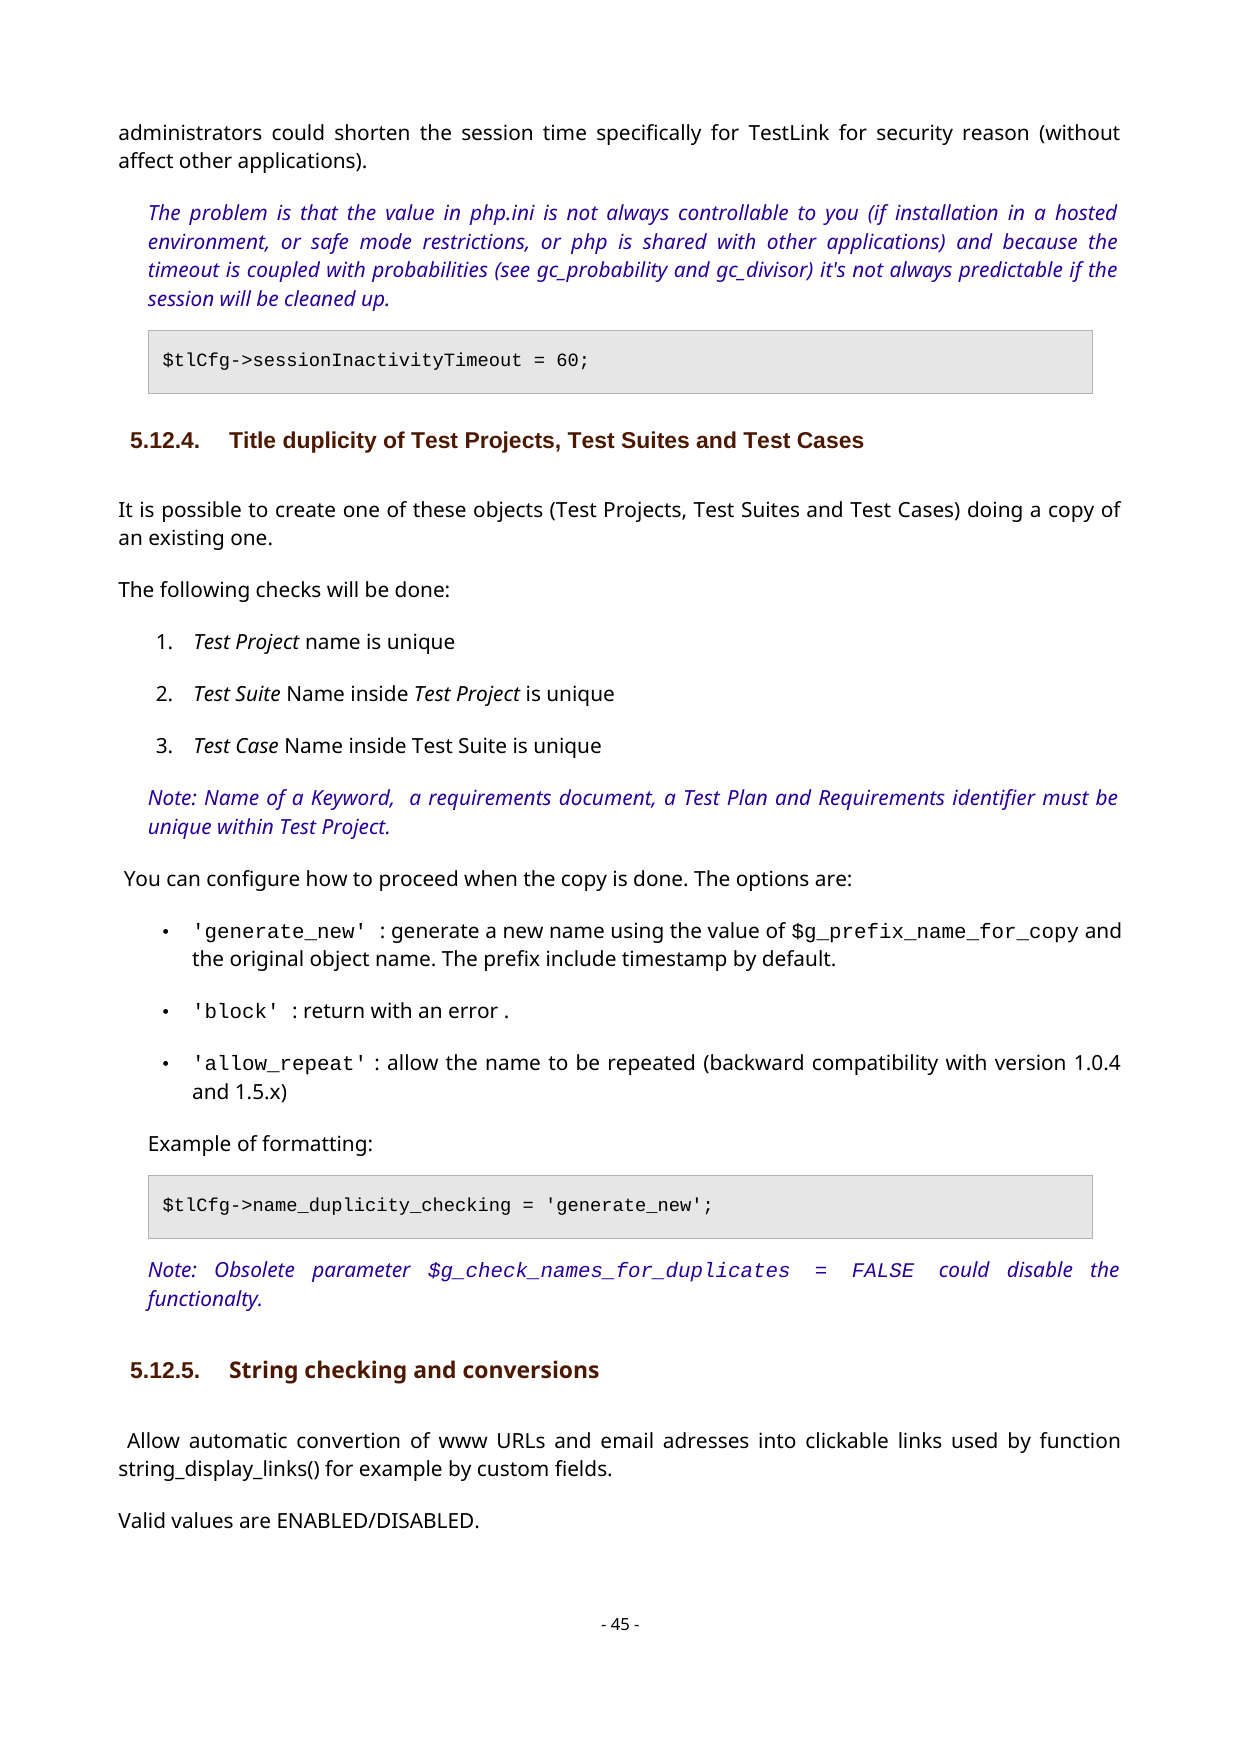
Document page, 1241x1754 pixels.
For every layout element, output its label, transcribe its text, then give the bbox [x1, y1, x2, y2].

list 'generate_new' : generate a new name using the value of $g_prefix_name_for_copy and the original object name. The prefix include timestamp by default. [162, 916, 1122, 973]
list 'allow_repeat' : allow the name to be repeated (backward compatibility with version 1.0.4 and 1.5.x) [162, 1048, 1122, 1105]
text The problem is that the value in php.ini is not always controllable to you (if installation in a hosted environment, or safe mode restrictions, or php is shared with other applications) and because the timeout is coupled with probabilities (see gc_probability and gc_divisor) it's not always predictable if the session will be cleaned up. [148, 198, 1122, 312]
text Example of formatting: [148, 1129, 1122, 1157]
text You can configure how to proceed when the copy is done. The options are: [118, 864, 1122, 892]
subtitle String checking and conversions [130, 1354, 1110, 1385]
text Valid values are ENABLED/DISABLED. [118, 1507, 1122, 1535]
text The following checks will be done: [118, 575, 1122, 604]
list 'block' : return with an error . [162, 996, 1122, 1025]
list Test Suite Name inside Test Project is unique [156, 679, 1122, 708]
text It is possible to create one of these objects (Test Projects, Test Suites and Test Cases) doing a copy of an existing one. [118, 495, 1122, 552]
text administrators could shorten the session time specifically for TestLink for security reason (without affect other applications). [118, 118, 1122, 175]
list Test Case Name inside Test Suite is unique [156, 731, 1122, 760]
text Note: Name of a Keyword, a requirements document, a Test Plan and Requirements identifier must be unique within Test Project. [148, 783, 1122, 840]
text Note: Obsolete parameter $g_check_names_for_duplicates = FALSE could disable the functionalty. [148, 1255, 1122, 1312]
text Allow automatic convertion of www URLs and email adresses into clickable links used by function string_display_links() for example by custom fields. [118, 1426, 1122, 1483]
text $tlCfg->name_duplicity_checking = 'generate_new'; [149, 1176, 1092, 1238]
subtitle Title duplicity of Test Projects, Test Suites and Test Cases [130, 428, 1110, 454]
text $tlCfg->sessionInactivityTimeout = 60; [149, 331, 1092, 393]
list Test Project name is unique [156, 627, 1122, 656]
